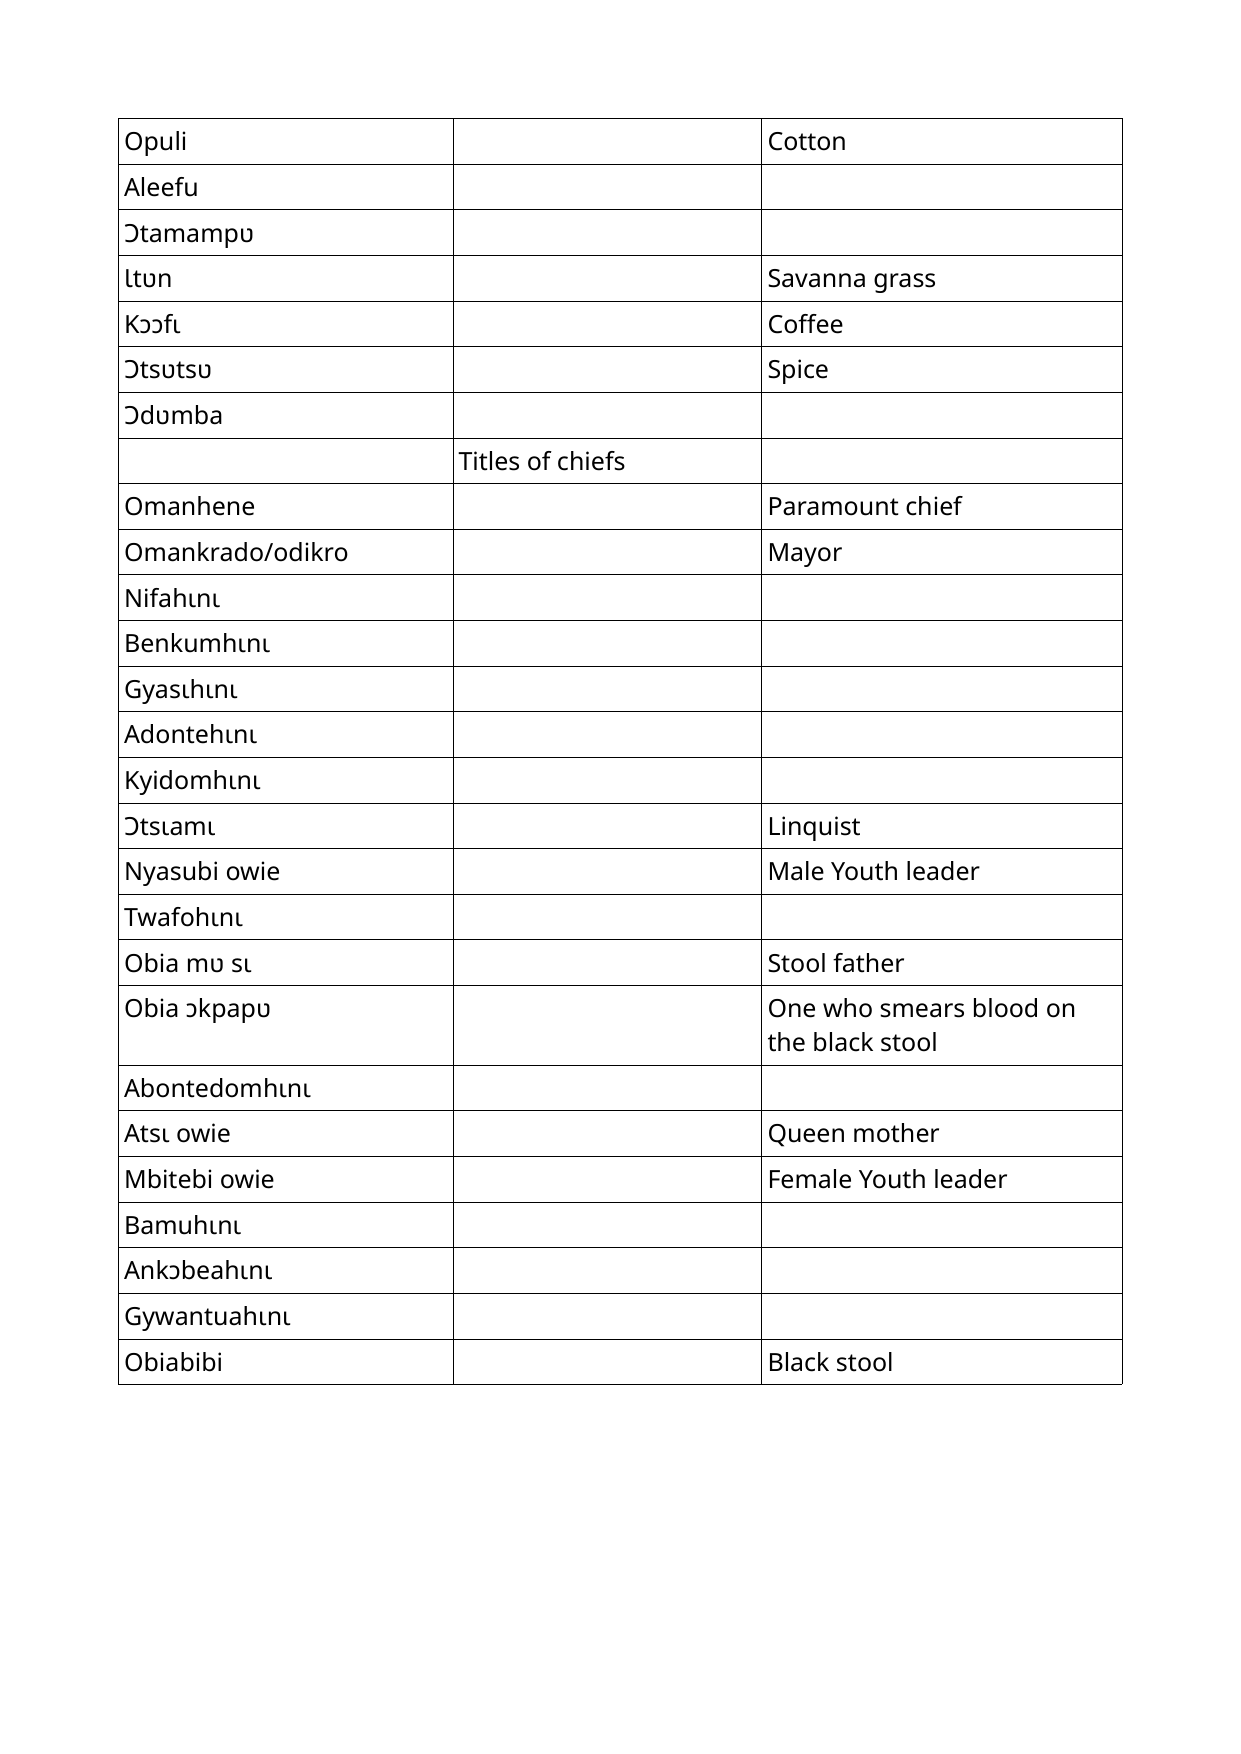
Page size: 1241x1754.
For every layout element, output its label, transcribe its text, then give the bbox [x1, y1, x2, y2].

table_cell [762, 758, 1122, 802]
table_cell [454, 1248, 761, 1293]
table_cell [762, 165, 1122, 209]
table_cell [762, 621, 1122, 666]
table_cell Adontehɩnɩ [119, 712, 453, 757]
table_cell Atsɩ owie [119, 1111, 453, 1156]
table_cell [762, 393, 1122, 437]
table_cell [454, 986, 761, 1065]
table_cell Gyasɩhɩnɩ [119, 667, 453, 711]
table_cell [454, 1340, 761, 1384]
table_cell Mbitebi owie [119, 1157, 453, 1202]
table_cell [454, 393, 761, 437]
table_cell [454, 1066, 761, 1110]
table_cell Ɔtsʋtsʋ [119, 347, 453, 392]
table_cell [454, 575, 761, 620]
table_cell Aleefu [119, 165, 453, 209]
table_cell [454, 484, 761, 529]
table_cell Male Youth leader [762, 849, 1122, 894]
table_cell [762, 895, 1122, 939]
table_cell [454, 621, 761, 666]
table_cell Ɔdʋmba [119, 393, 453, 437]
table_cell [454, 256, 761, 301]
table_cell [454, 712, 761, 757]
table_cell Nifahɩnɩ [119, 575, 453, 620]
table_cell [762, 712, 1122, 757]
table_cell Kyidomhɩnɩ [119, 758, 453, 802]
table_cell Nyasubi owie [119, 849, 453, 894]
table_cell [762, 1294, 1122, 1338]
table_cell [454, 165, 761, 209]
table_cell [454, 895, 761, 939]
table_cell Omanhene [119, 484, 453, 529]
table_cell [762, 667, 1122, 711]
table_cell [454, 804, 761, 848]
table_cell [454, 119, 761, 164]
table_cell [762, 575, 1122, 620]
table_cell [454, 210, 761, 255]
table_cell Ɔtsɩamɩ [119, 804, 453, 848]
table_cell Queen mother [762, 1111, 1122, 1156]
table_cell Mayor [762, 530, 1122, 574]
table_cell Ɔtamampʋ [119, 210, 453, 255]
table_cell Black stool [762, 1340, 1122, 1384]
table_cell [762, 1248, 1122, 1293]
table_cell [454, 849, 761, 894]
table_cell [454, 1157, 761, 1202]
table_cell Obia ɔkpapʋ [119, 986, 453, 1065]
table_cell [454, 940, 761, 985]
table_cell [454, 1111, 761, 1156]
table_cell Obia mʋ sɩ [119, 940, 453, 985]
table_cell Kɔɔfɩ [119, 302, 453, 346]
table_cell Ɩtʋn [119, 256, 453, 301]
table_cell Coffee [762, 302, 1122, 346]
table_cell Benkumhɩnɩ [119, 621, 453, 666]
table_cell Abontedomhɩnɩ [119, 1066, 453, 1110]
table_cell Opuli [119, 119, 453, 164]
table_cell [454, 758, 761, 802]
table_cell Obiabibi [119, 1340, 453, 1384]
table_cell [454, 302, 761, 346]
table_cell Female Youth leader [762, 1157, 1122, 1202]
table_cell [454, 667, 761, 711]
table_cell Ankɔbeahɩnɩ [119, 1248, 453, 1293]
table_cell Cotton [762, 119, 1122, 164]
table_cell Spice [762, 347, 1122, 392]
table_cell Stool father [762, 940, 1122, 985]
table_cell [454, 1294, 761, 1338]
table_cell [762, 1203, 1122, 1247]
table_cell [762, 1066, 1122, 1110]
table_cell [762, 210, 1122, 255]
table_cell Titles of chiefs [454, 439, 761, 483]
table_cell Savanna grass [762, 256, 1122, 301]
table_cell Omankrado/odikro [119, 530, 453, 574]
table_cell [454, 530, 761, 574]
table_cell Gywantuahɩnɩ [119, 1294, 453, 1338]
table_cell Linquist [762, 804, 1122, 848]
table_cell [762, 439, 1122, 483]
table_cell [119, 439, 453, 483]
table_cell Paramount chief [762, 484, 1122, 529]
table_cell Bamuhɩnɩ [119, 1203, 453, 1247]
table_cell One who smears blood on the black stool [762, 986, 1122, 1065]
table_cell Twafohɩnɩ [119, 895, 453, 939]
table_cell [454, 347, 761, 392]
table_cell [454, 1203, 761, 1247]
